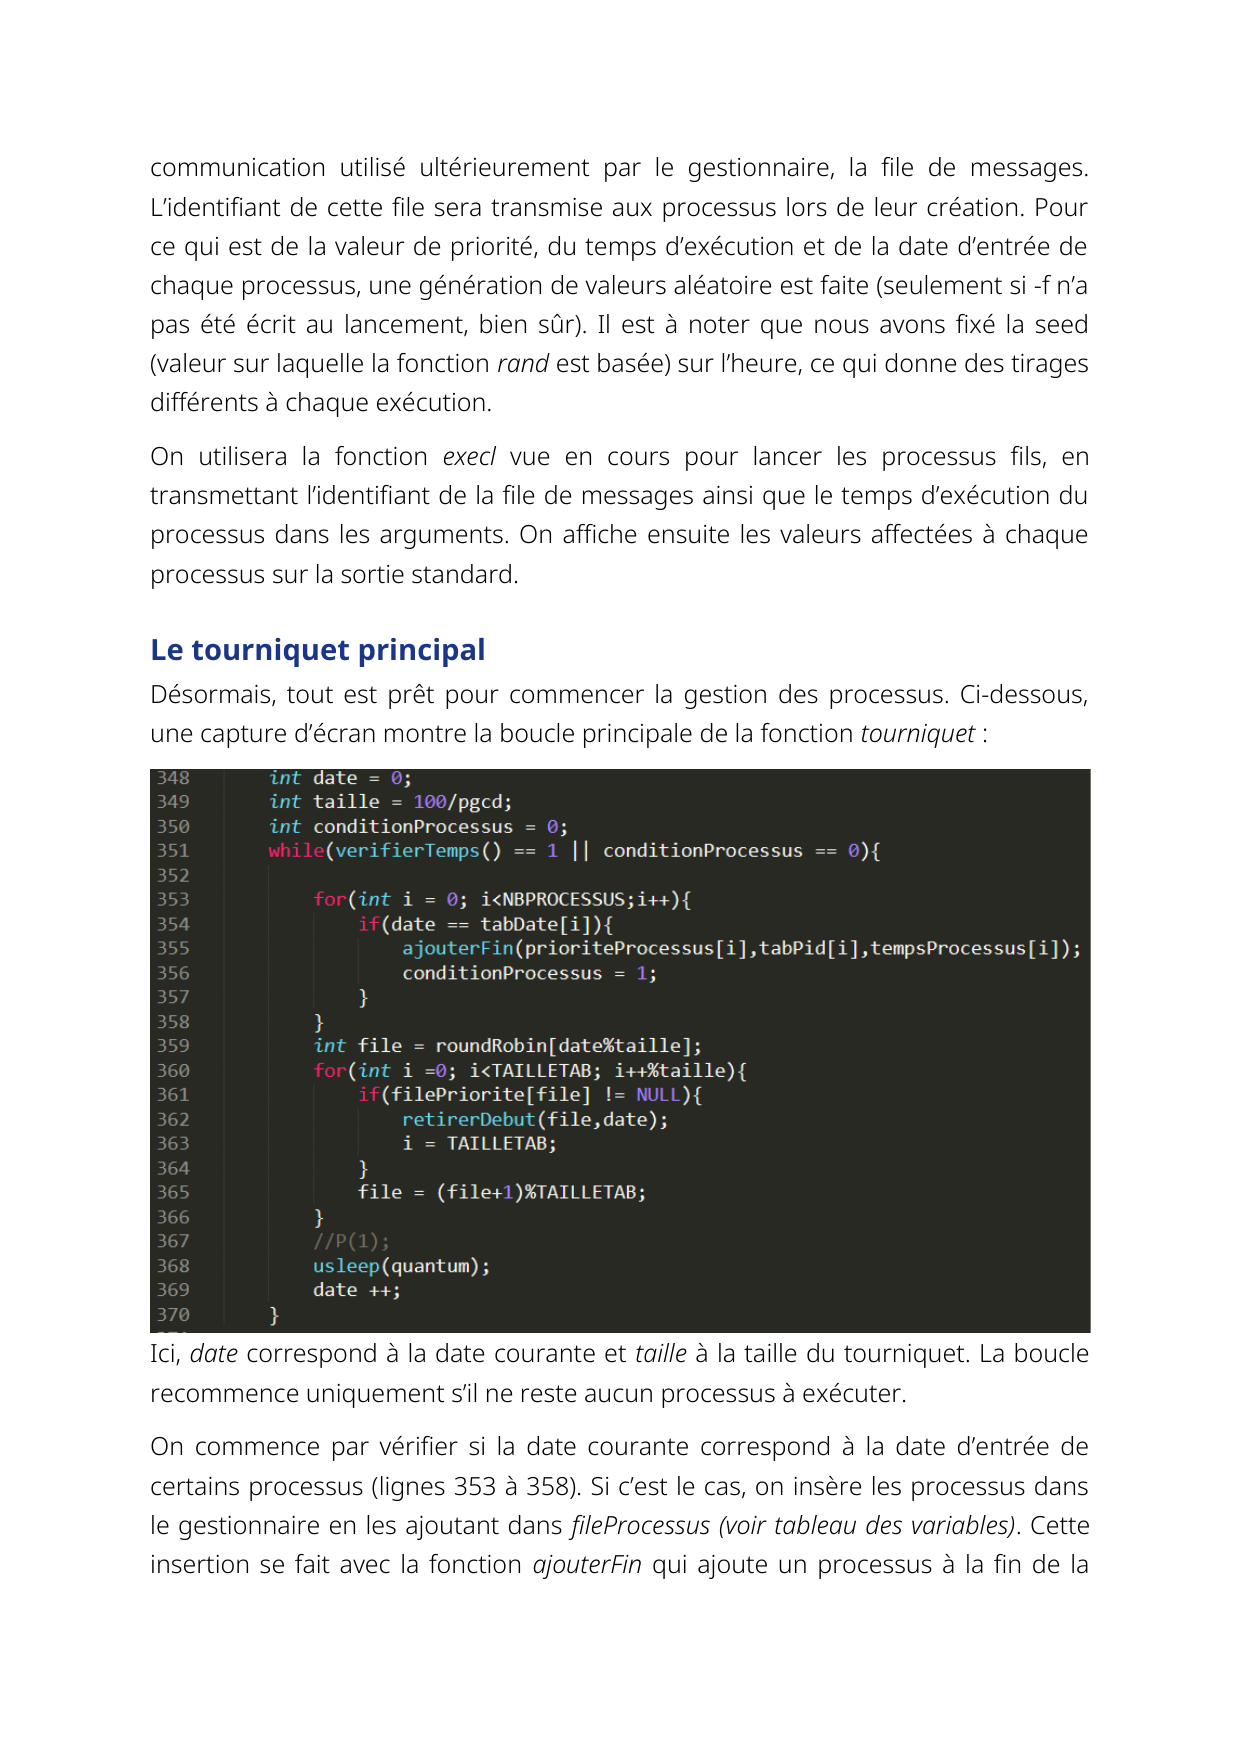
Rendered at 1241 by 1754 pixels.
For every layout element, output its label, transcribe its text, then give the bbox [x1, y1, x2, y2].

picture [150, 769, 1091, 1333]
text On utilisera la fonction execl vue en cours pour lancer les processus fils, en transmettant l’identifiant de la file de messages ainsi que le temps d’exécution du processus dans les arguments. On affiche ensuite les valeurs affectées à chaque processus sur la sortie standard. [150, 439, 1090, 590]
subtitle Le tourniquet principal [150, 629, 1090, 668]
text Ici, date correspond à la date courante et taille à la taille du tourniquet. La boucle recommence uniquement s’il ne reste aucun processus à exécuter. [150, 1336, 1090, 1409]
text On commence par vérifier si la date courante correspond à la date d’entrée de certains processus (lignes 353 à 358). Si c’est le cas, on insère les processus dans le gestionnaire en les ajoutant dans fileProcessus (voir tableau des variables). Cette insertion se fait avec la fonction ajouterFin qui ajoute un processus à la fin de la [150, 1429, 1090, 1581]
text Désormais, tout est prêt pour commencer la gestion des processus. Ci-dessous, une capture d’écran montre la boucle principale de la fonction tourniquet : [150, 677, 1090, 750]
text communication utilisé ultérieurement par le gestionnaire, la file de messages. L’identifiant de cette file sera transmise aux processus lors de leur création. Pour ce qui est de la valeur de priorité, du temps d’exécution et de la date d’entrée de chaque processus, une génération de valeurs aléatoire est faite (seulement si -f n’a pas été écrit au lancement, bien sûr). Il est à noter que nous avons fixé la seed (valeur sur laquelle la fonction rand est basée) sur l’heure, ce qui donne des tirages différents à chaque exécution. [150, 150, 1090, 419]
